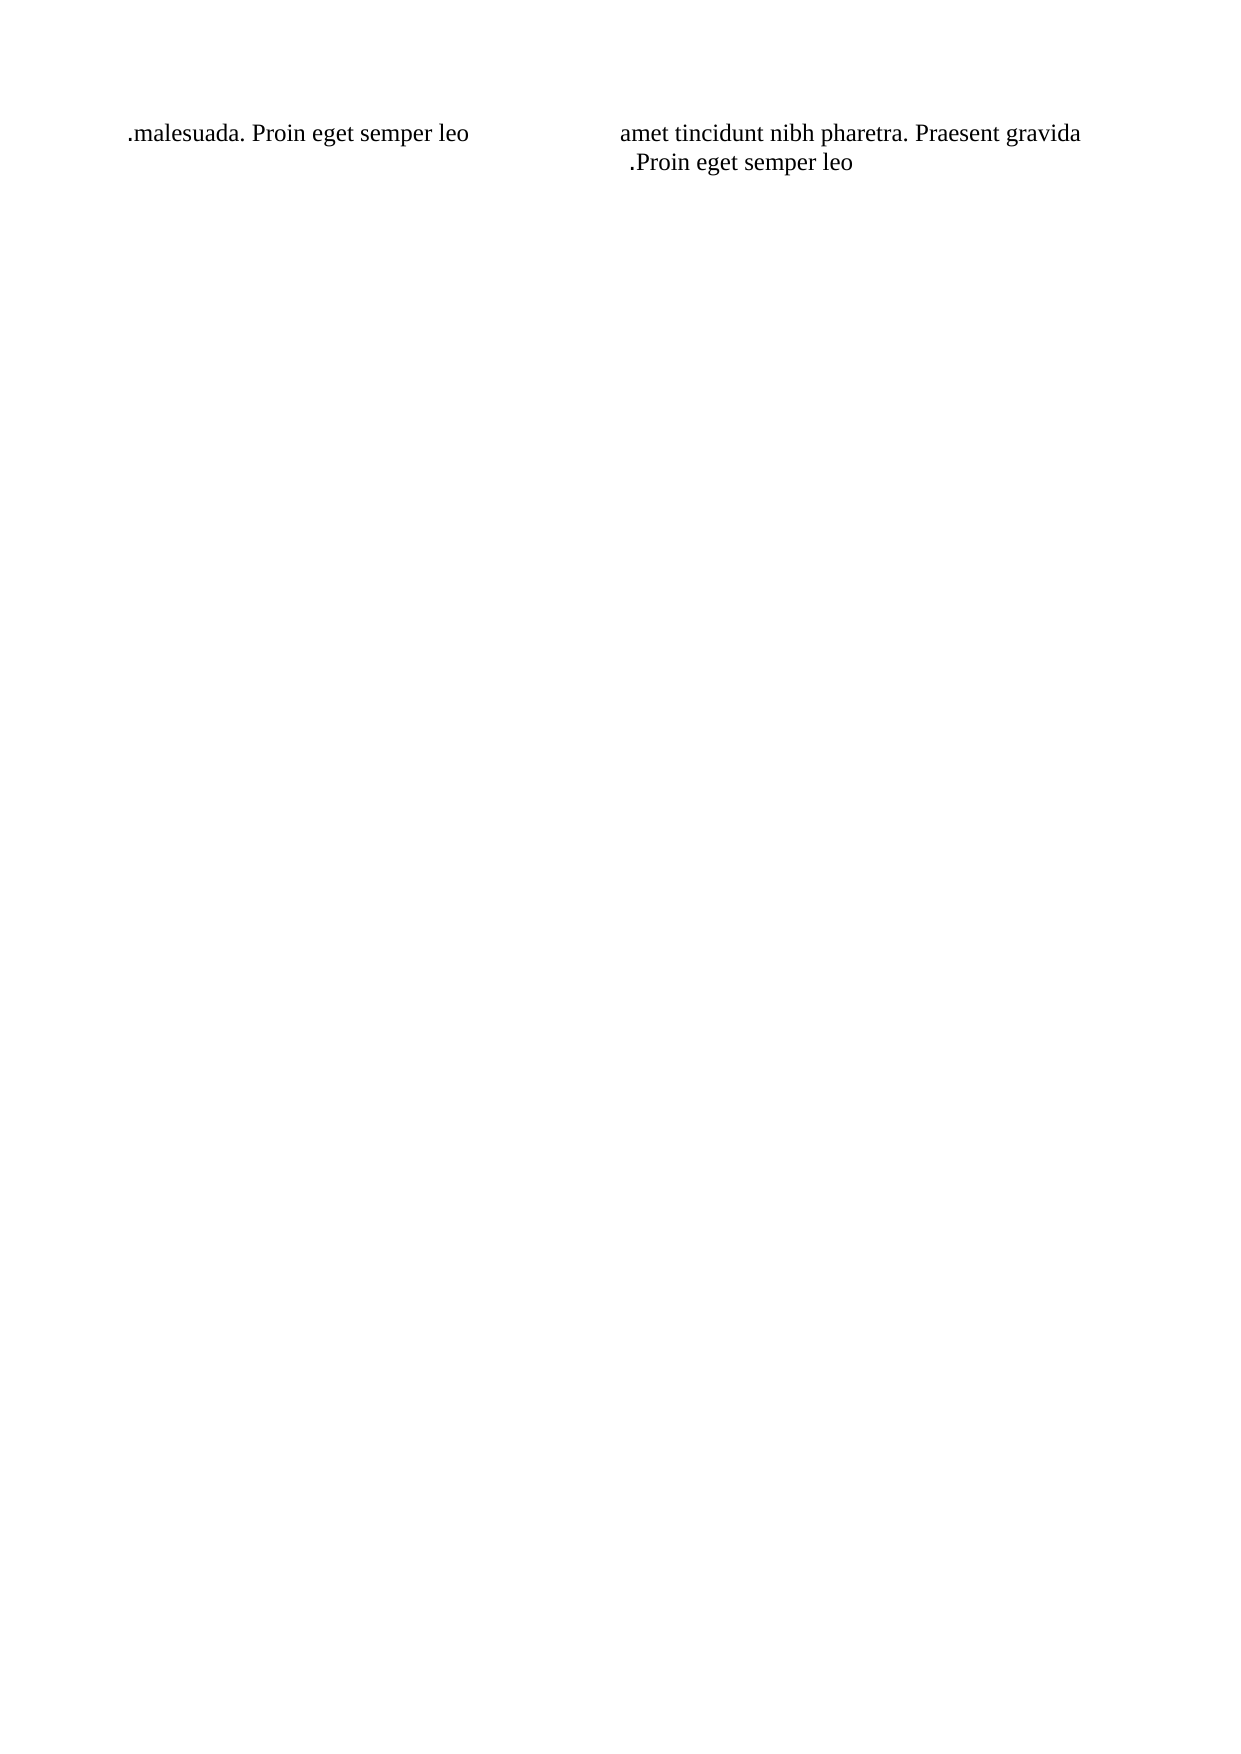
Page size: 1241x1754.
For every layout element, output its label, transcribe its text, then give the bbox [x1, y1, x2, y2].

text malesuada. Proin eget semper leo. [118, 118, 620, 147]
text Nunc at ipsum ipsum. Integer faucibus nisl a ex gravida euismod. Mauris et neque quis elit faucibus semper. Donec blandit lacus in erat sodales convallis. Proin posuere massa in viverra consequat. Fusce id aliquam arcu, non fermentum orci. Integer nec ligula vel lacus finibus lobortis vel sit amet nulla. Morbi in ex felis. Quisque ac efficitur risus. Nunc lobortis commodo leo ut volutpat. Ut interdum mollis ante, vel suscipit massa ullamcorper at. Donec ornare eget lorem ut Lorem ipsum dolor sit amet, consectetur adipiscing elit. Nam pulvinar eu nunc in aliquam. Fusce in volutpat lacus, eget posuere justo. Aenean pellentesque, tortor sed lobortis pharetra, nisi lorem porttitor erat, id tincidunt libero urna vel eros. Nulla lobortis eros sit amet sollicitudin congue. Curabitur gravida malesuada justo, convallis consequat felis molestie in. Aenean consectetur lobortis odio vitae sagittis. Aenean at orci sagittis, malesuada quam vitae, pellentesque ante. Nam ultrices velit sed tortor convallis, sit amet tincidunt nibh pharetra. Praesent gravida Proin eget semper leo. [620, 118, 1122, 176]
